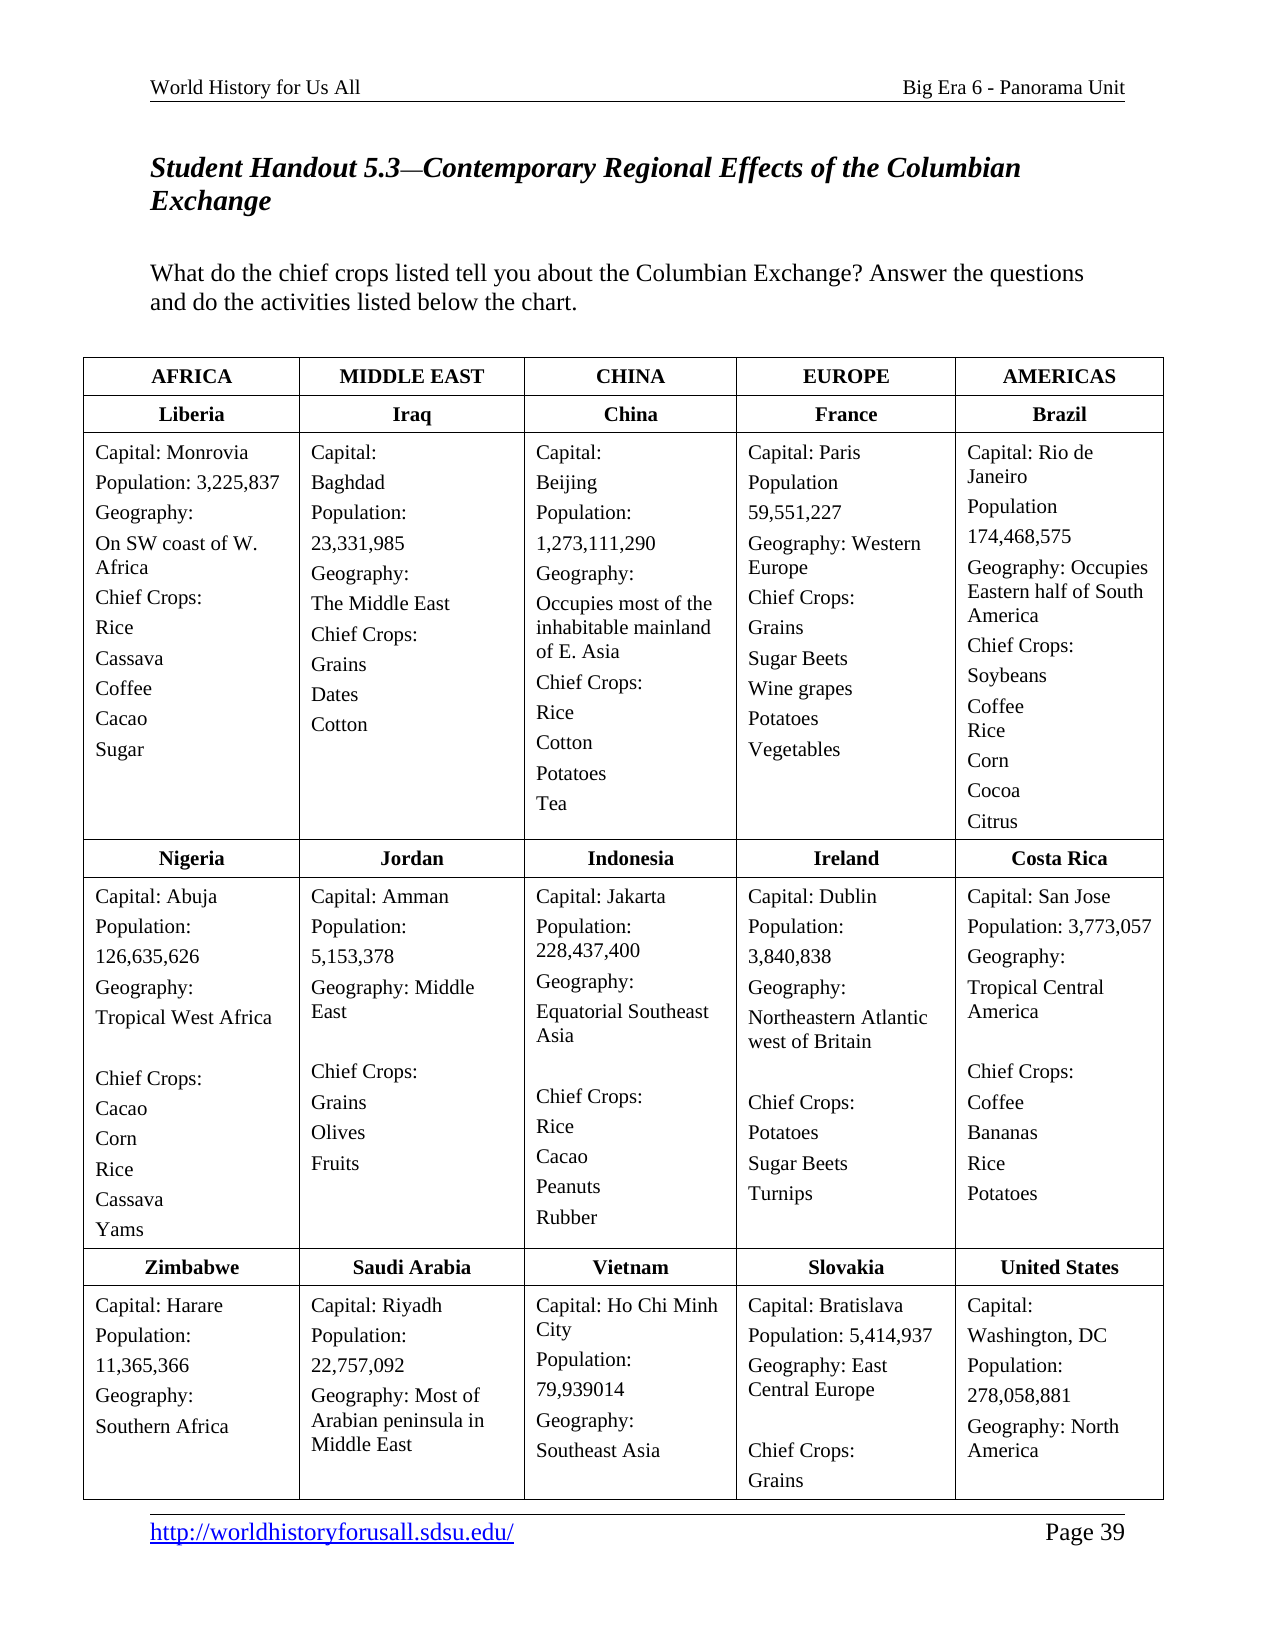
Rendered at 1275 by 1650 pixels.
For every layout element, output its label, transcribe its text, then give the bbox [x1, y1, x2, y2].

table_cell United States [956, 1249, 1163, 1285]
table_cell Capital: Dublin Population: 3,840,838 Geography: Northeastern Atlantic west of Britain Chief Crops: Potatoes Sugar Beets Turnips [737, 878, 955, 1248]
table_cell Slovakia [737, 1249, 955, 1285]
table_cell Capital: Paris Population 59,551,227 Geography: Western Europe Chief Crops: Grains Sugar Beets Wine grapes Potatoes Vegetables [737, 433, 955, 839]
table_cell Capital: Rio de Janeiro Population 174,468,575 Geography: Occupies Eastern half of South America Chief Crops: Soybeans Coffee Rice Corn Cocoa Citrus [956, 433, 1163, 839]
table_cell Capital: San Jose Population: 3,773,057 Geography: Tropical Central America Chief Crops: Coffee Bananas Rice Potatoes [956, 878, 1163, 1248]
table_cell Capital: Riyadh Population: 22,757,092 Geography: Most of Arabian peninsula in Middle East [300, 1286, 524, 1498]
table_header EUROPE [737, 358, 955, 395]
table_cell China [525, 396, 736, 432]
table_cell Saudi Arabia [300, 1249, 524, 1285]
table_cell Costa Rica [956, 840, 1163, 877]
table_cell France [737, 396, 955, 432]
table_header CHINA [525, 358, 736, 395]
table_cell Brazil [956, 396, 1163, 432]
table_cell Nigeria [84, 840, 299, 877]
table_header AMERICAS [956, 358, 1163, 395]
table_cell Zimbabwe [84, 1249, 299, 1285]
table_cell Indonesia [525, 840, 736, 877]
table_cell Iraq [300, 396, 524, 432]
table_cell Capital: Bratislava Population: 5,414,937 Geography: East Central Europe Chief Crops: Grains [737, 1286, 955, 1498]
table_cell Capital: Baghdad Population: 23,331,985 Geography: The Middle East Chief Crops: Grains Dates Cotton [300, 433, 524, 839]
table_cell Capital: Amman Population: 5,153,378 Geography: Middle East Chief Crops: Grains Olives Fruits [300, 878, 524, 1248]
table_cell Capital: Abuja Population: 126,635,626 Geography: Tropical West Africa Chief Crops: Cacao Corn Rice Cassava Yams [84, 878, 299, 1248]
table_cell Capital: Harare Population: 11,365,366 Geography: Southern Africa [84, 1286, 299, 1498]
table_header AFRICA [84, 358, 299, 395]
table_cell Jordan [300, 840, 524, 877]
table_cell Vietnam [525, 1249, 736, 1285]
table_cell Capital: Washington, DC Population: 278,058,881 Geography: North America [956, 1286, 1163, 1498]
text What do the chief crops listed tell you about the Columbian Exchange? Answer the questions and do the activities listed below the chart. [150, 258, 1125, 316]
table_cell Ireland [737, 840, 955, 877]
table_cell Capital: Beijing Population: 1,273,111,290 Geography: Occupies most of the inhabitable mainland of E. Asia Chief Crops: Rice Cotton Potatoes Tea [525, 433, 736, 839]
table_cell Capital: Ho Chi Minh City Population: 79,939014 Geography: Southeast Asia [525, 1286, 736, 1498]
table_cell Capital: Monrovia Population: 3,225,837 Geography: On SW coast of W. Africa Chief Crops: Rice Cassava Coffee Cacao Sugar [84, 433, 299, 839]
table_header MIDDLE EAST [300, 358, 524, 395]
table_cell Capital: Jakarta Population: 228,437,400 Geography: Equatorial Southeast Asia Chief Crops: Rice Cacao Peanuts Rubber [525, 878, 736, 1248]
table_cell Liberia [84, 396, 299, 432]
text Student Handout 5.3—Contemporary Regional Effects of the Columbian Exchange [150, 150, 1125, 217]
